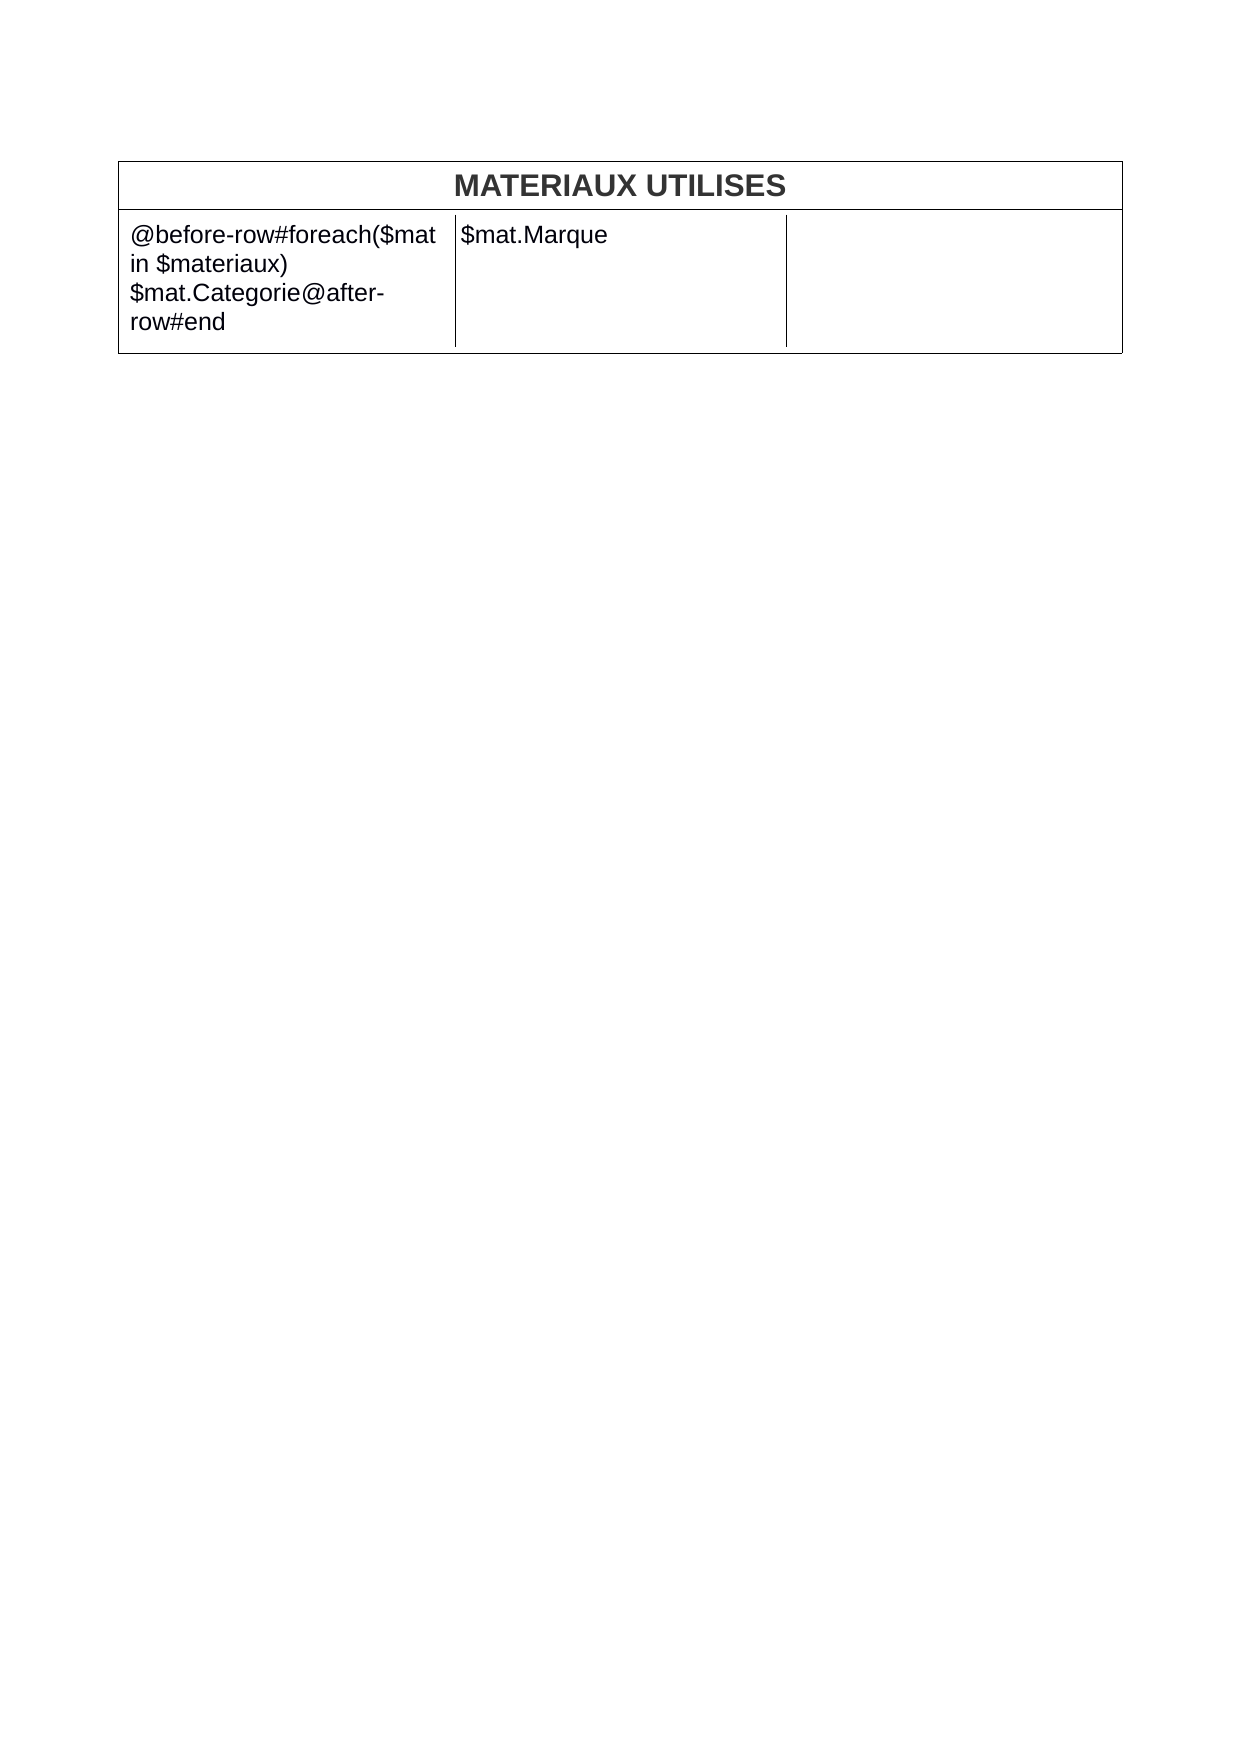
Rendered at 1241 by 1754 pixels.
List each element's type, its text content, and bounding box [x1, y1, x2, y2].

table_header MATERIAUX UTILISES [119, 162, 1122, 209]
table_header @before-row#foreach($mat in $materiaux)$mat.Categorie@after-row#end [124, 215, 455, 347]
table_header $mat.Marque [456, 215, 786, 347]
table_cell [119, 210, 1122, 353]
table_header [787, 215, 1116, 347]
